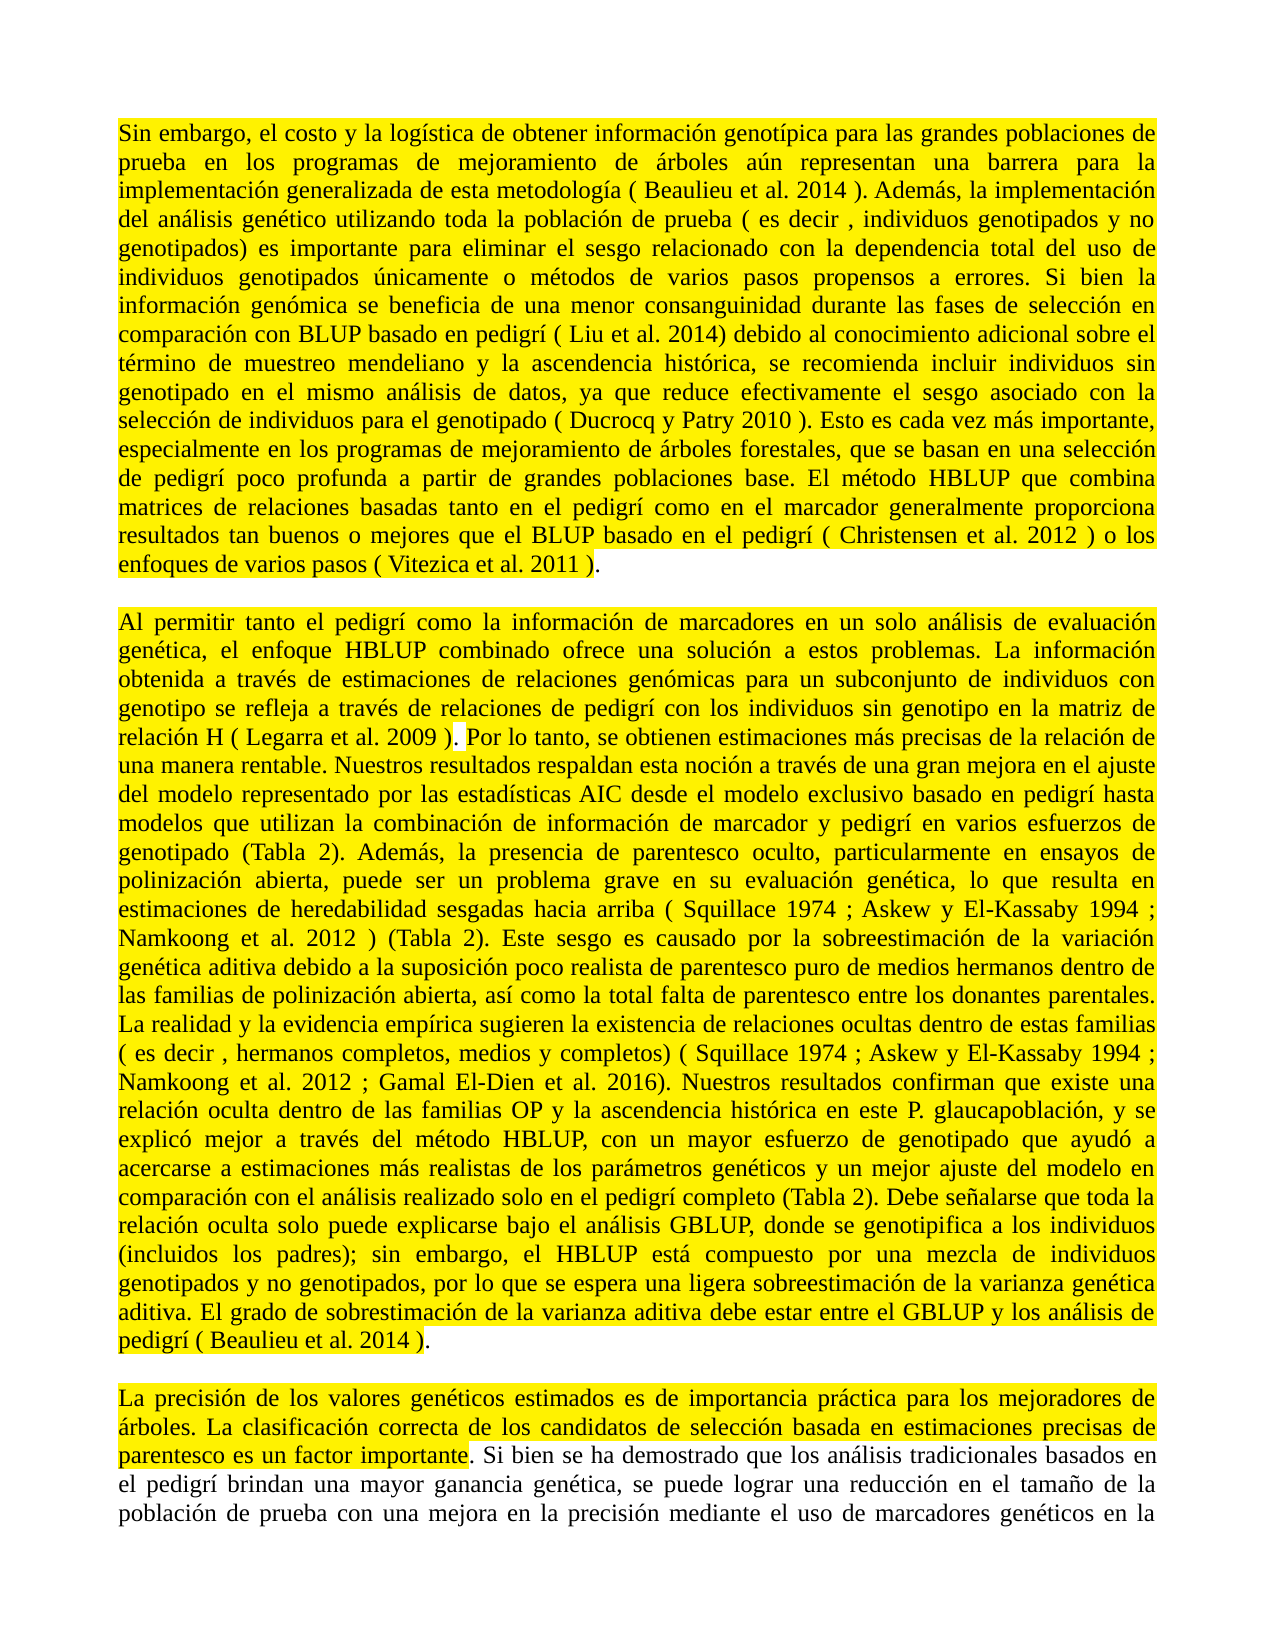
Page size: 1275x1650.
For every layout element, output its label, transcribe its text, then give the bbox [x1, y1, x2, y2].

text La precisión de los valores genéticos estimados es de importancia práctica para los mejoradores de árboles. La clasificación correcta de los candidatos de selección basada en estimaciones precisas de parentesco es un factor importante. Si bien se ha demostrado que los análisis tradicionales basados ​​en el pedigrí brindan una mayor ganancia genética, se puede lograr una reducción en el tamaño de la población de prueba con una mejora en la precisión mediante el uso de marcadores genéticos en la [118, 1383, 1157, 1527]
text Sin embargo, el costo y la logística de obtener información genotípica para las grandes poblaciones de prueba en los programas de mejoramiento de árboles aún representan una barrera para la implementación generalizada de esta metodología ( Beaulieu et al. 2014 ). Además, la implementación del análisis genético utilizando toda la población de prueba ( es decir , individuos genotipados y no genotipados) es importante para eliminar el sesgo relacionado con la dependencia total del uso de individuos genotipados únicamente o métodos de varios pasos propensos a errores. Si bien la información genómica se beneficia de una menor consanguinidad durante las fases de selección en comparación con BLUP basado en pedigrí ( Liu et al. 2014) debido al conocimiento adicional sobre el término de muestreo mendeliano y la ascendencia histórica, se recomienda incluir individuos sin genotipado en el mismo análisis de datos, ya que reduce efectivamente el sesgo asociado con la selección de individuos para el genotipado ( Ducrocq y Patry 2010 ). Esto es cada vez más importante, especialmente en los programas de mejoramiento de árboles forestales, que se basan en una selección de pedigrí poco profunda a partir de grandes poblaciones base. El método HBLUP que combina matrices de relaciones basadas tanto en el pedigrí como en el marcador generalmente proporciona resultados tan buenos o mejores que el BLUP basado en el pedigrí ( Christensen et al. 2012 ) o los enfoques de varios pasos ( Vitezica et al. 2011 ). [118, 118, 1157, 578]
text Al permitir tanto el pedigrí como la información de marcadores en un solo análisis de evaluación genética, el enfoque HBLUP combinado ofrece una solución a estos problemas. La información obtenida a través de estimaciones de relaciones genómicas para un subconjunto de individuos con genotipo se refleja a través de relaciones de pedigrí con los individuos sin genotipo en la matriz de relación H ( Legarra et al. 2009 ). Por lo tanto, se obtienen estimaciones más precisas de la relación de una manera rentable. Nuestros resultados respaldan esta noción a través de una gran mejora en el ajuste del modelo representado por las estadísticas AIC desde el modelo exclusivo basado en pedigrí hasta modelos que utilizan la combinación de información de marcador y pedigrí en varios esfuerzos de genotipado (Tabla 2). Además, la presencia de parentesco oculto, particularmente en ensayos de polinización abierta, puede ser un problema grave en su evaluación genética, lo que resulta en estimaciones de heredabilidad sesgadas hacia arriba ( Squillace 1974 ; Askew y El-Kassaby 1994 ; Namkoong et al. 2012 ) (Tabla 2). Este sesgo es causado por la sobreestimación de la variación genética aditiva debido a la suposición poco realista de parentesco puro de medios hermanos dentro de las familias de polinización abierta, así como la total falta de parentesco entre los donantes parentales. La realidad y la evidencia empírica sugieren la existencia de relaciones ocultas dentro de estas familias ( es decir , hermanos completos, medios y completos) ( Squillace 1974 ; Askew y El-Kassaby 1994 ; Namkoong et al. 2012 ; Gamal El-Dien et al. 2016). Nuestros resultados confirman que existe una relación oculta dentro de las familias OP y la ascendencia histórica en este P. glaucapoblación, y se explicó mejor a través del método HBLUP, con un mayor esfuerzo de genotipado que ayudó a acercarse a estimaciones más realistas de los parámetros genéticos y un mejor ajuste del modelo en comparación con el análisis realizado solo en el pedigrí completo (Tabla 2). Debe señalarse que toda la relación oculta solo puede explicarse bajo el análisis GBLUP, donde se genotipifica a los individuos (incluidos los padres); sin embargo, el HBLUP está compuesto por una mezcla de individuos genotipados y no genotipados, por lo que se espera una ligera sobreestimación de la varianza genética aditiva. El grado de sobrestimación de la varianza aditiva debe estar entre el GBLUP y los análisis de pedigrí ( Beaulieu et al. 2014 ). [118, 607, 1157, 1354]
